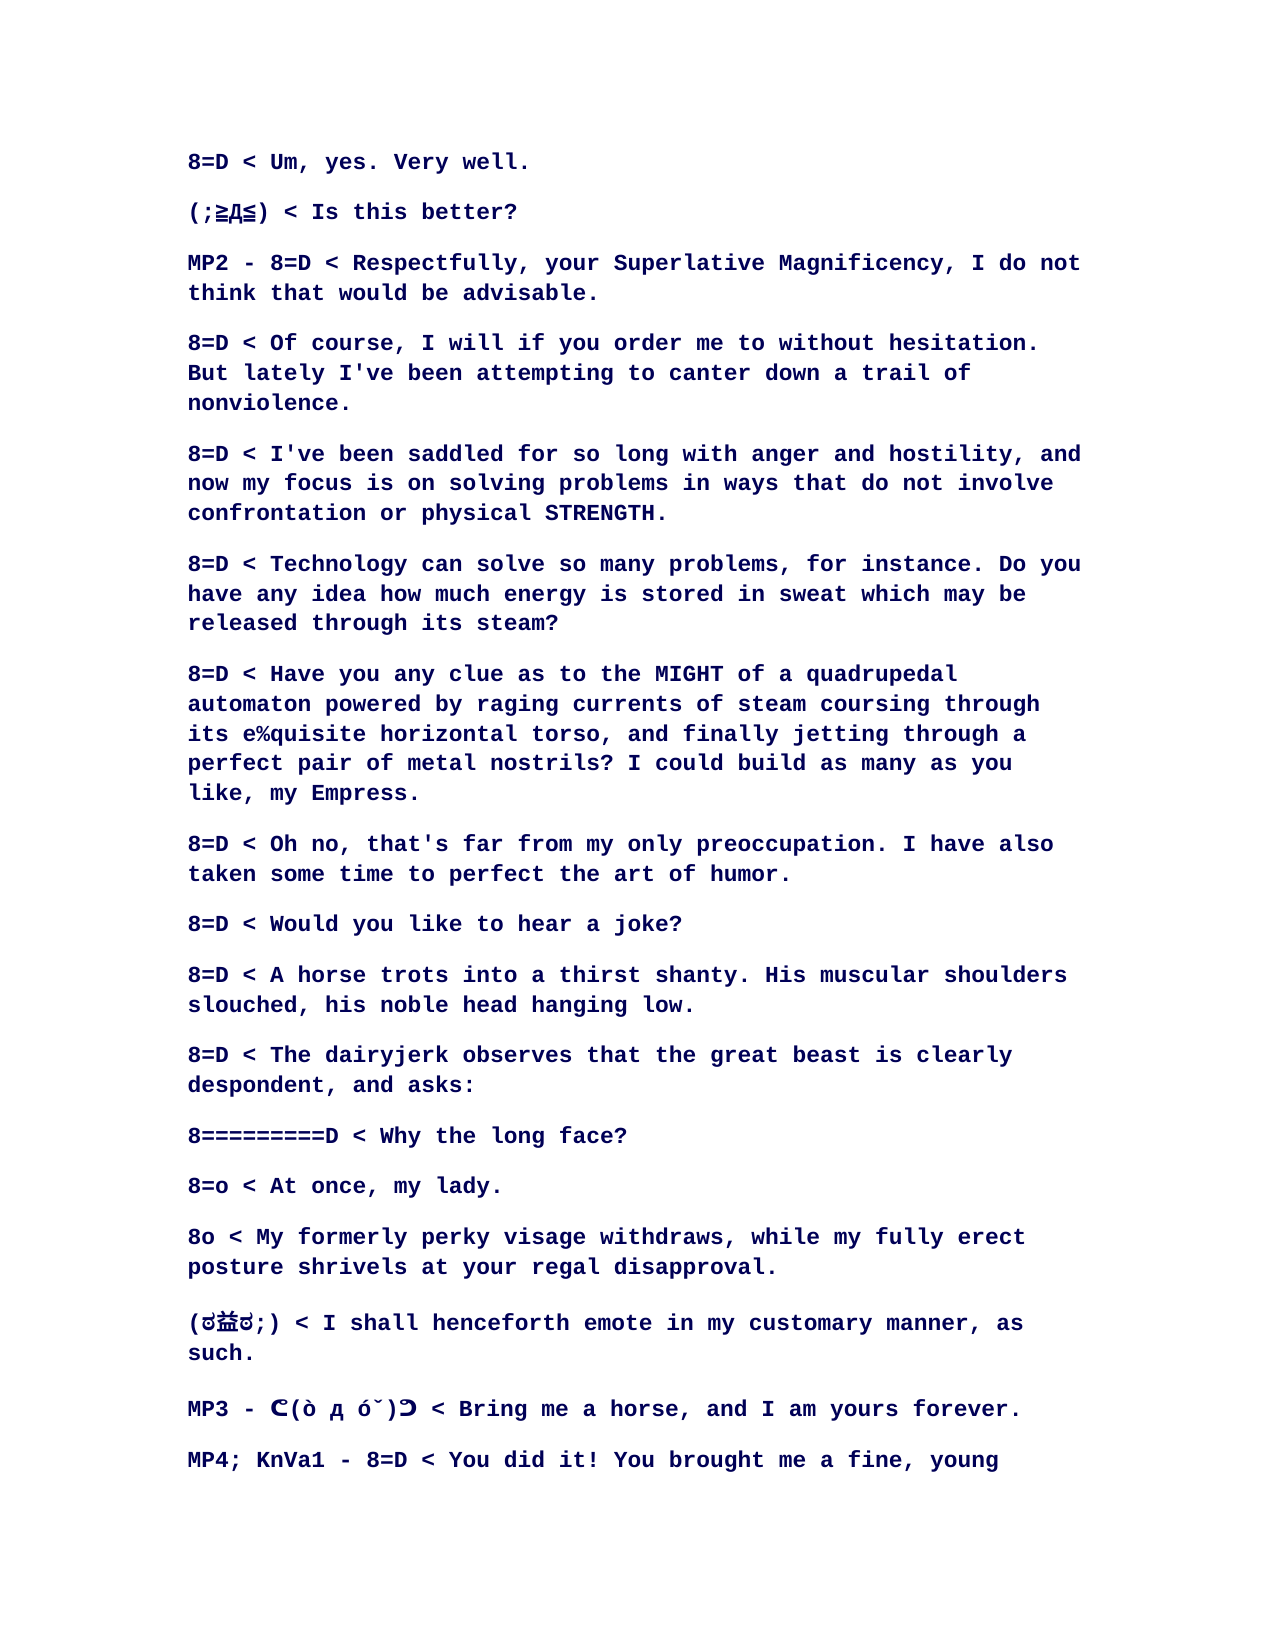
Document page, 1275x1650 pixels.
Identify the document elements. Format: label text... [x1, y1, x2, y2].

text 8=========D < Why the long face? [187, 1124, 1087, 1150]
text 8=D < Have you any clue as to the MIGHT of a quadrupedal automaton powered by raging currents of steam coursing through its e%quisite horizontal torso, and finally jetting through a perfect pair of metal nostrils? I could build as many as you like, my Empress. [187, 662, 1087, 807]
text 8=D < I've been saddled for so long with anger and hostility, and now my focus is on solving problems in ways that do not involve confrontation or physical STRENGTH. [187, 442, 1087, 527]
text MP3 - ᕦ(ò д óˇ)ᕤ < Bring me a horse, and I am yours forever. [187, 1391, 1087, 1423]
text 8=o < At once, my lady. [187, 1174, 1087, 1201]
text 8=D < Of course, I will if you order me to without hesitation. But lately I've been attempting to canter down a trail of nonviolence. [187, 332, 1087, 417]
text MP2 - 8=D < Respectfully, your Superlative Magnificency, I do not think that would be advisable. [187, 251, 1087, 307]
text 8=D < Technology can solve so many problems, for instance. Do you have any idea how much energy is stored in sweat which may be released through its steam? [187, 552, 1087, 638]
text 8=D < A horse trots into a thirst shanty. His muscular shoulders slouched, his noble head hanging low. [187, 963, 1087, 1019]
text 8=D < The dairyjerk observes that the great beast is clearly despondent, and asks: [187, 1043, 1087, 1099]
text (ಠ益ಠ;) < I shall henceforth emote in my customary manner, as such. [187, 1306, 1087, 1367]
text 8o < My formerly perky visage withdraws, while my fully erect posture shrivels at your regal disapproval. [187, 1225, 1087, 1281]
text (;≧Д≦) < Is this better? [187, 201, 1087, 227]
text 8=D < Oh no, that's far from my only preoccupation. I have also taken some time to perfect the art of humor. [187, 832, 1087, 888]
text 8=D < Would you like to hear a joke? [187, 912, 1087, 938]
text MP4; KnVa1 - 8=D < You did it! You brought me a fine, young [187, 1448, 1087, 1474]
text 8=D < Um, yes. Very well. [187, 150, 1087, 176]
